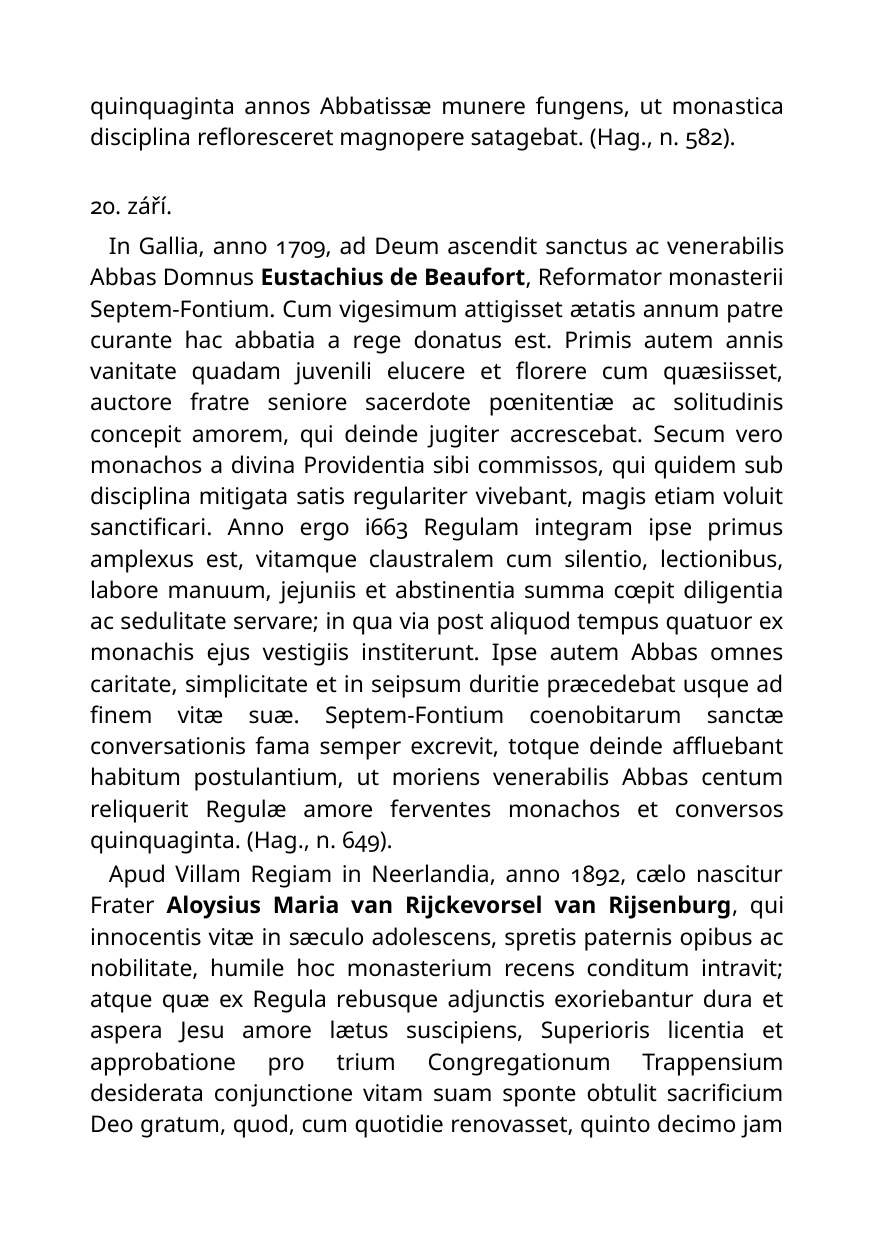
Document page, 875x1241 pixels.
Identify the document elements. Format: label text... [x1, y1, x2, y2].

text 20. září. [90, 190, 784, 221]
text quinquaginta annos Abbatissæ munere fungens, ut mona­stica disciplina refloresceret magnopere satagebat. (Hag., n. 582). [90, 90, 784, 152]
text In Gallia, anno 1709, ad Deum ascendit sanctus ac vene­rabilis Abbas Domnus Eustachius de Beaufort, Reformator monasterii Septem-Fontium. Cum vigesimum attigisset ætatis annum patre curante hac abbatia a rege donatus est. Primis autem annis vanitate quadam juvenili elucere et florere cum quæsiisset, auctore fratre seniore sacerdote pœnitentiæ ac solitudinis concepit amorem, qui deinde jugiter accrescebat. Secum vero monachos a divina Providentia sibi commissos, qui quidem sub disciplina mitigata satis regulariter vivebant, magis etiam voluit sanctificari. Anno ergo i663 Regulam integram ipse primus amplexus est, vitamque claustralem cum silentio, lectionibus, labore manuum, jejuniis et abstinentia summa cœpit diligentia ac sedulitate servare; in qua via post aliquod tempus quatuor ex monachis ejus vestigiis institerunt. Ipse autem Abbas omnes caritate, simplicitate et in seipsum duritie præcedebat usque ad finem vitæ suæ. Septem-Fontium coenobitarum sanctæ conversationis fama semper excrevit, totque deinde affluebant habitum postulantium, ut moriens venerabilis Abbas centum reliquerit Regulæ amore ferventes monachos et conversos quinquaginta. (Hag., n. 649). [90, 230, 784, 855]
text Apud Villam Regiam in Neerlandia, anno 1892, cælo nascitur Frater Aloysius Maria van Rijckevorsel van Rijsenburg, qui innocentis vitæ in sæculo adolescens, spretis paternis opibus ac nobilitate, humile hoc monasterium recens conditum intravit; atque quæ ex Regula rebusque adjunctis exoriebantur dura et aspera Jesu amore lætus suscipiens, Superioris licentia et approbatione pro trium Congregationum Trappensium desiderata conjunctione vitam suam sponte obtulit sacrificium Deo gratum, quod, cum quotidie renovasset, quinto decimo jam [90, 858, 784, 1139]
